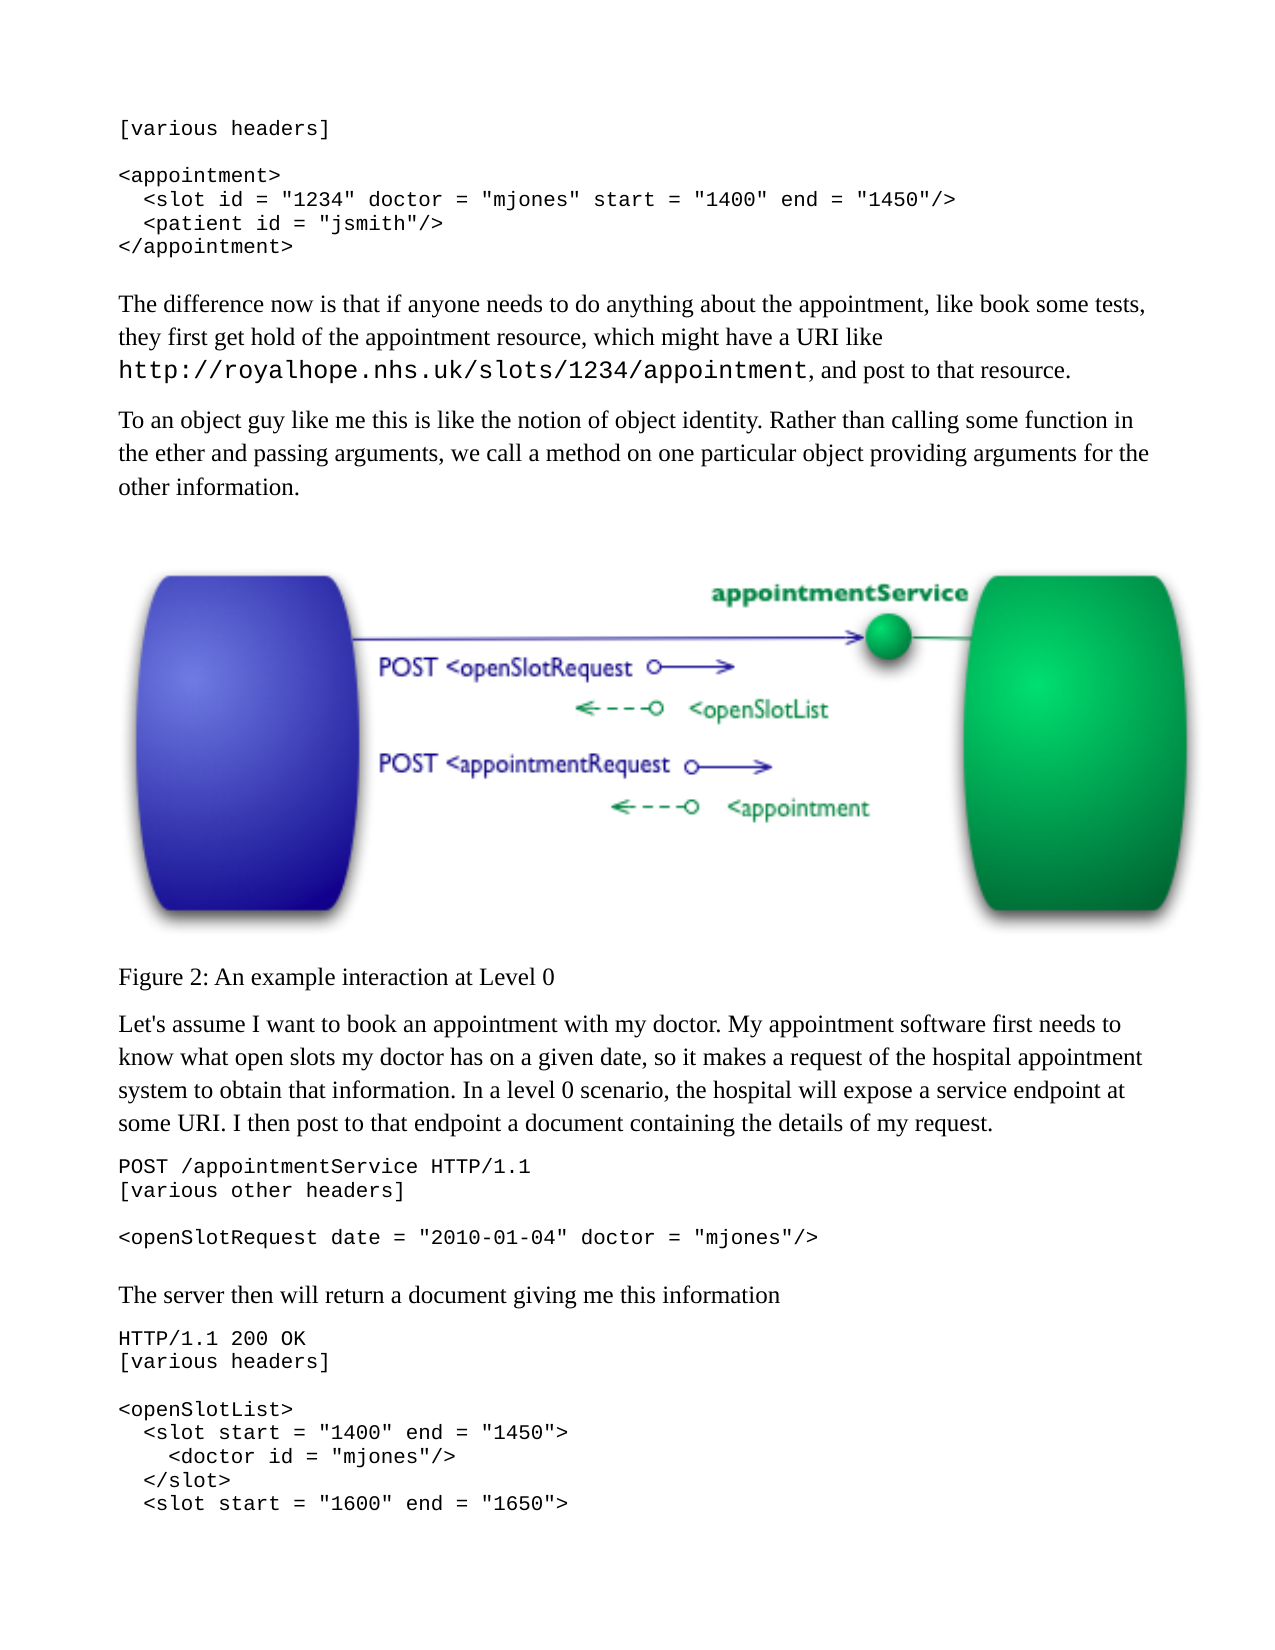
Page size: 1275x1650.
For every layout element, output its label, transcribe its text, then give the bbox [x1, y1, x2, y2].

text HTTP/1.1 200 OK [118, 1328, 1157, 1351]
text <appointment> [118, 165, 1157, 189]
text POST /appointmentService HTTP/1.1 [118, 1156, 1157, 1180]
text Figure 2: An example interaction at Level 0 [118, 962, 1157, 991]
text [various other headers] [118, 1180, 1157, 1203]
text </slot> [118, 1469, 1157, 1493]
text <doctor id = "mjones"/> [118, 1446, 1157, 1469]
text <openSlotRequest date = "2010-01-04" doctor = "mjones"/> [118, 1227, 1157, 1251]
text <slot id = "1234" doctor = "mjones" start = "1400" end = "1450"/> [118, 189, 1157, 213]
text <slot start = "1600" end = "1650"> [118, 1493, 1157, 1517]
text <patient id = "jsmith"/> [118, 213, 1157, 236]
text The server then will return a document giving me this information [118, 1280, 1157, 1309]
picture [118, 566, 1206, 938]
text Let's assume I want to book an appointment with my doctor. My appointment software first needs to know what open slots my doctor has on a given date, so it makes a request of the hospital appointment system to obtain that information. In a level 0 scenario, the hospital will expose a service endpoint at some URI. I then post to that endpoint a document containing the details of my request. [118, 1009, 1157, 1137]
text [various headers] [118, 1351, 1157, 1375]
text The difference now is that if anyone needs to do anything about the appointment, like book some tests, they first get hold of the appointment resource, which might have a URI like http://royalhope.nhs.uk/slots/1234/appointment, and post to that resource. [118, 289, 1157, 386]
text To an object guy like me this is like the notion of object identity. Rather than calling some function in the ether and passing arguments, we call a method on one particular object providing arguments for the other information. [118, 406, 1157, 500]
text [various headers] [118, 118, 1157, 142]
text <slot start = "1400" end = "1450"> [118, 1422, 1157, 1446]
text <openSlotList> [118, 1399, 1157, 1422]
text </appointment> [118, 236, 1157, 260]
